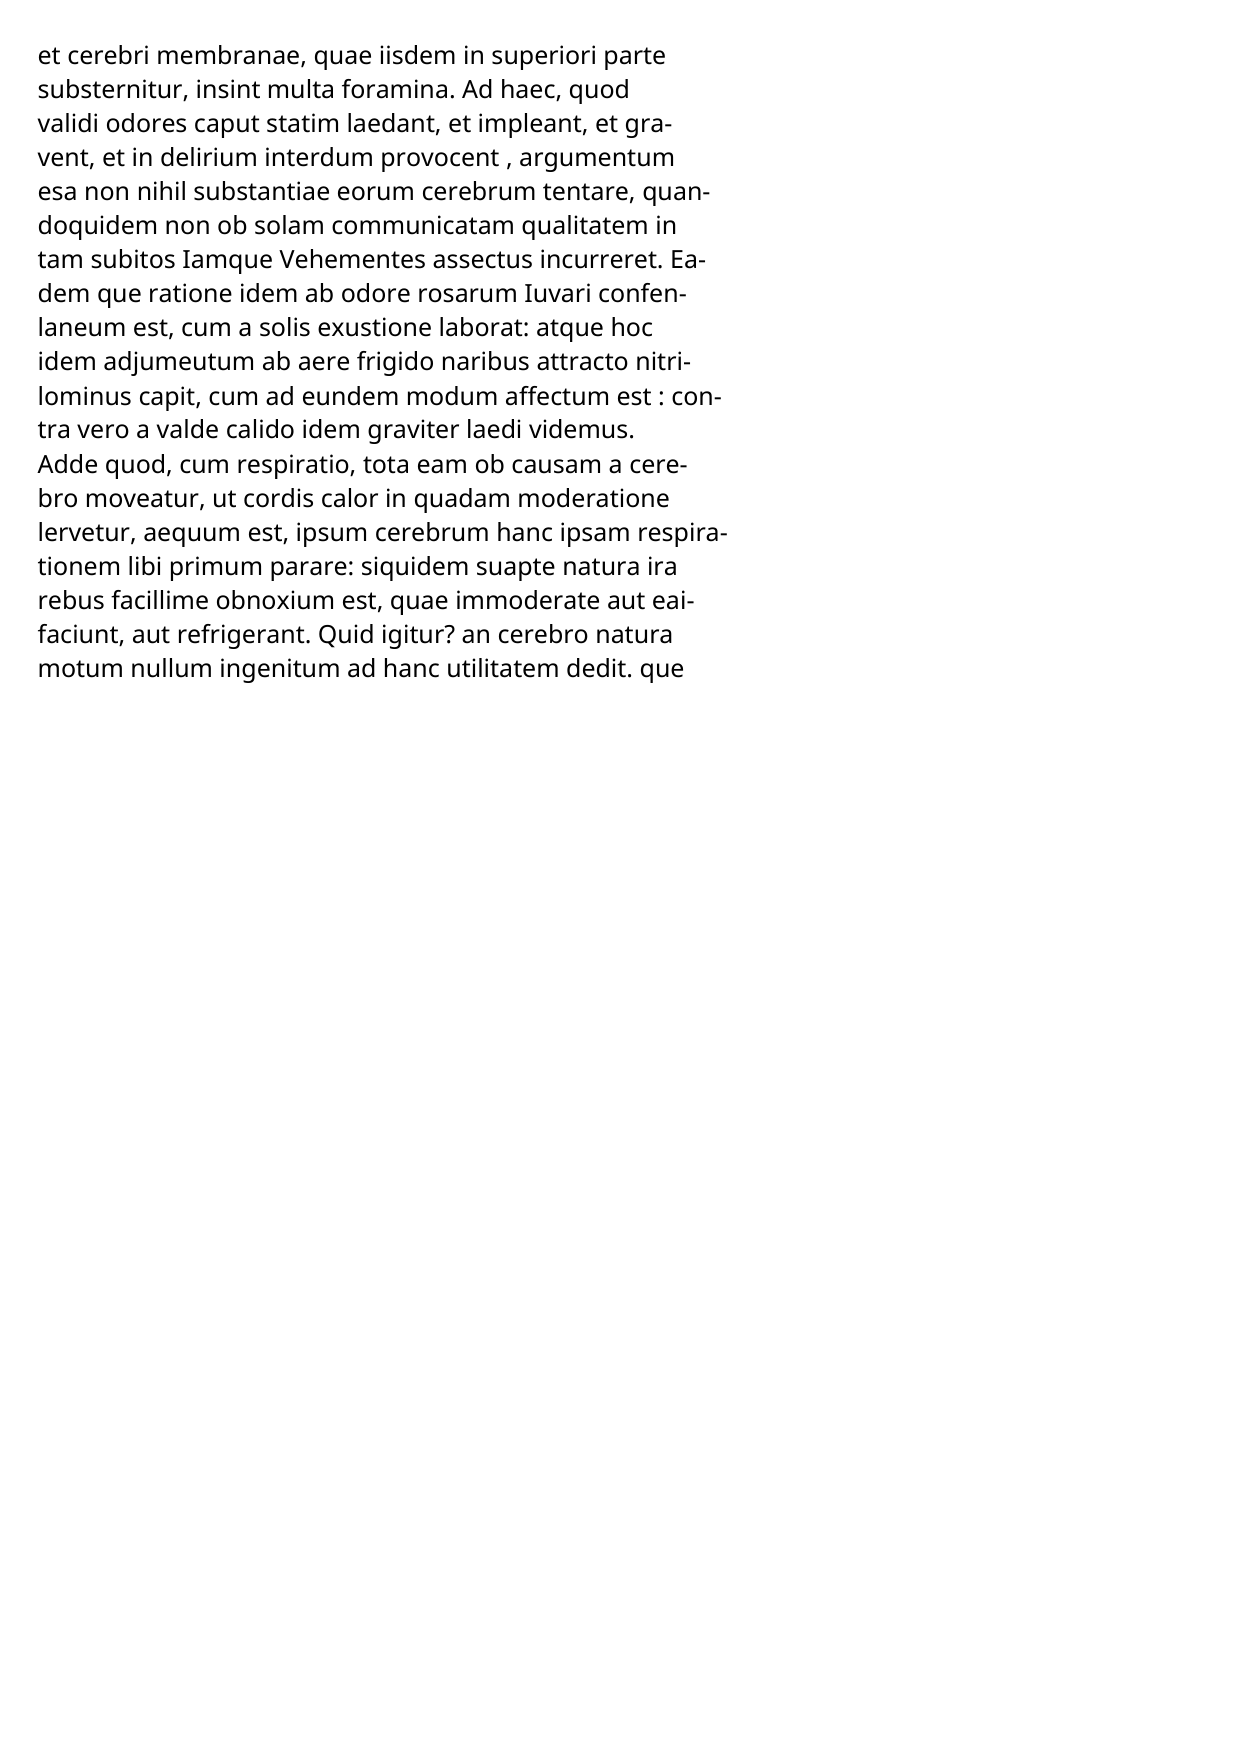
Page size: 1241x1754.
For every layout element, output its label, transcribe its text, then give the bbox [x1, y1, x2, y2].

text et cerebri membranae, quae iisdem in superiori parte substernitur, insint multa foramina. Ad haec, quod validi odores caput statim laedant, et impleant, et gra- vent, et in delirium interdum provocent , argumentum esa non nihil substantiae eorum cerebrum tentare, quan- doquidem non ob solam communicatam qualitatem in tam subitos Iamque Vehementes assectus incurreret. Ea- dem que ratione idem ab odore rosarum Iuvari confen- laneum est, cum a solis exustione laborat: atque hoc idem adjumeutum ab aere frigido naribus attracto nitri- lominus capit, cum ad eundem modum affectum est : con- tra vero a valde calido idem graviter laedi videmus. Adde quod, cum respiratio, tota eam ob causam a cere- bro moveatur, ut cordis calor in quadam moderatione lervetur, aequum est, ipsum cerebrum hanc ipsam respira- tionem libi primum parare: siquidem suapte natura ira rebus facillime obnoxium est, quae immoderate aut eai- faciunt, aut refrigerant. Quid igitur? an cerebro natura motum nullum ingenitum ad hanc utilitatem dedit. que [37, 37, 1203, 685]
